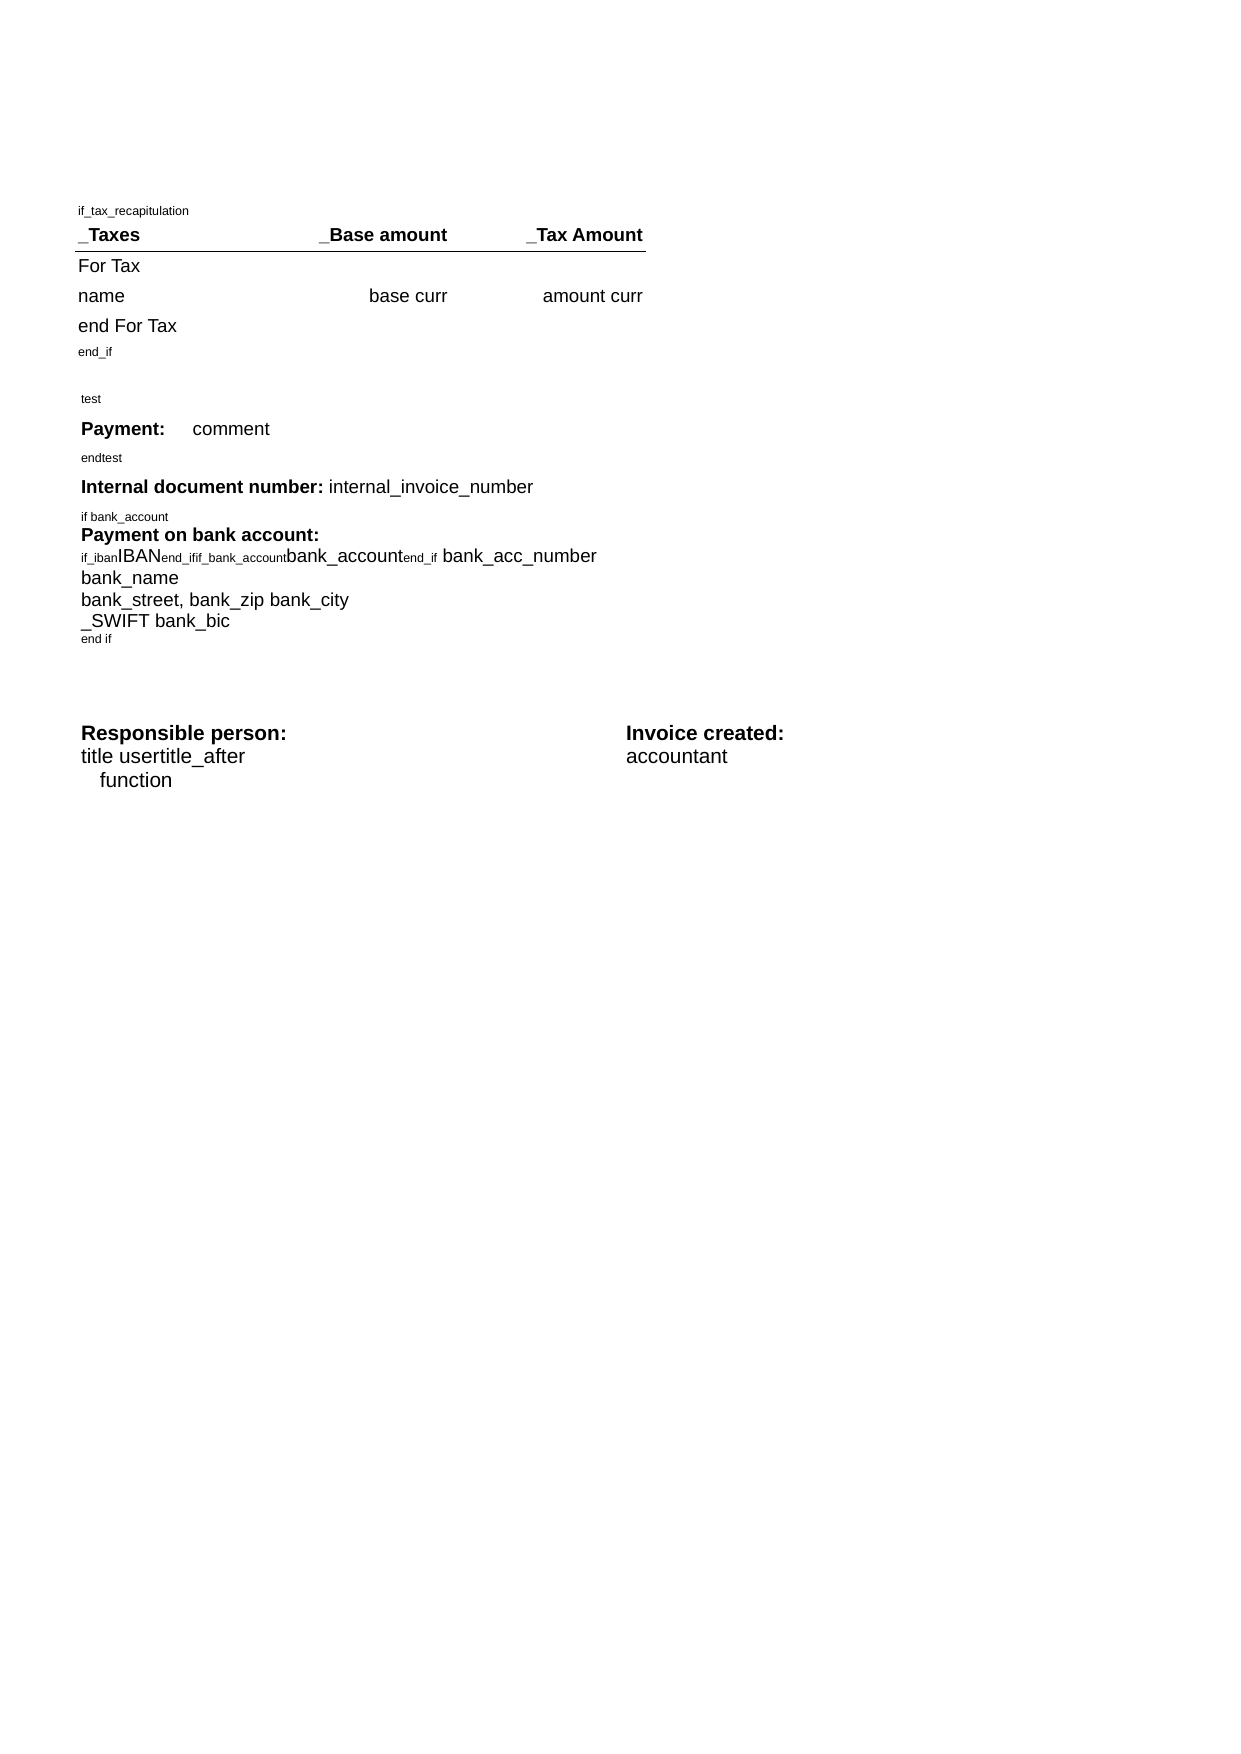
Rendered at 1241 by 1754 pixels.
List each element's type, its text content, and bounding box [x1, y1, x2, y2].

table_cell end_if [75, 342, 646, 362]
table_cell [950, 221, 1165, 251]
table_cell Invoice created: accountant [620, 715, 1165, 798]
table_cell [75, 652, 1165, 677]
table_cell [950, 251, 1165, 282]
table_cell base curr [255, 282, 450, 312]
table_cell _Taxes [75, 221, 254, 251]
table_header if_tax_recapitulation [75, 201, 1165, 221]
table_cell [646, 282, 950, 312]
table_cell _Tax Amount [450, 221, 646, 251]
table_cell [950, 312, 1165, 342]
table_cell amount curr [450, 282, 646, 312]
table_cell [950, 342, 1165, 362]
table_cell Responsible person: title usertitle_after function [75, 715, 620, 798]
table_cell if bank_account Payment on bank account: if_ibanIBANend_ifif_bank_accountbank_accountend_if bank_acc_number bank_name bank_street, bank_zip bank_city _SWIFT bank_bic end if [75, 504, 1165, 652]
table_header Internal document number: internal_invoice_number [75, 471, 1165, 503]
table_cell [950, 282, 1165, 312]
table_cell [75, 678, 1165, 714]
table_cell [646, 312, 950, 342]
table_cell comment [187, 412, 1165, 445]
table_cell [646, 221, 950, 251]
table_cell _Base amount [255, 221, 450, 251]
table_cell For Tax [75, 252, 646, 282]
table_cell name [75, 282, 254, 312]
table_cell [646, 342, 950, 362]
table_header test [75, 386, 1165, 412]
table_cell Payment: [75, 412, 187, 445]
table_cell endtest [75, 445, 1165, 471]
table_cell end For Tax [75, 312, 646, 342]
table_cell [646, 251, 950, 282]
